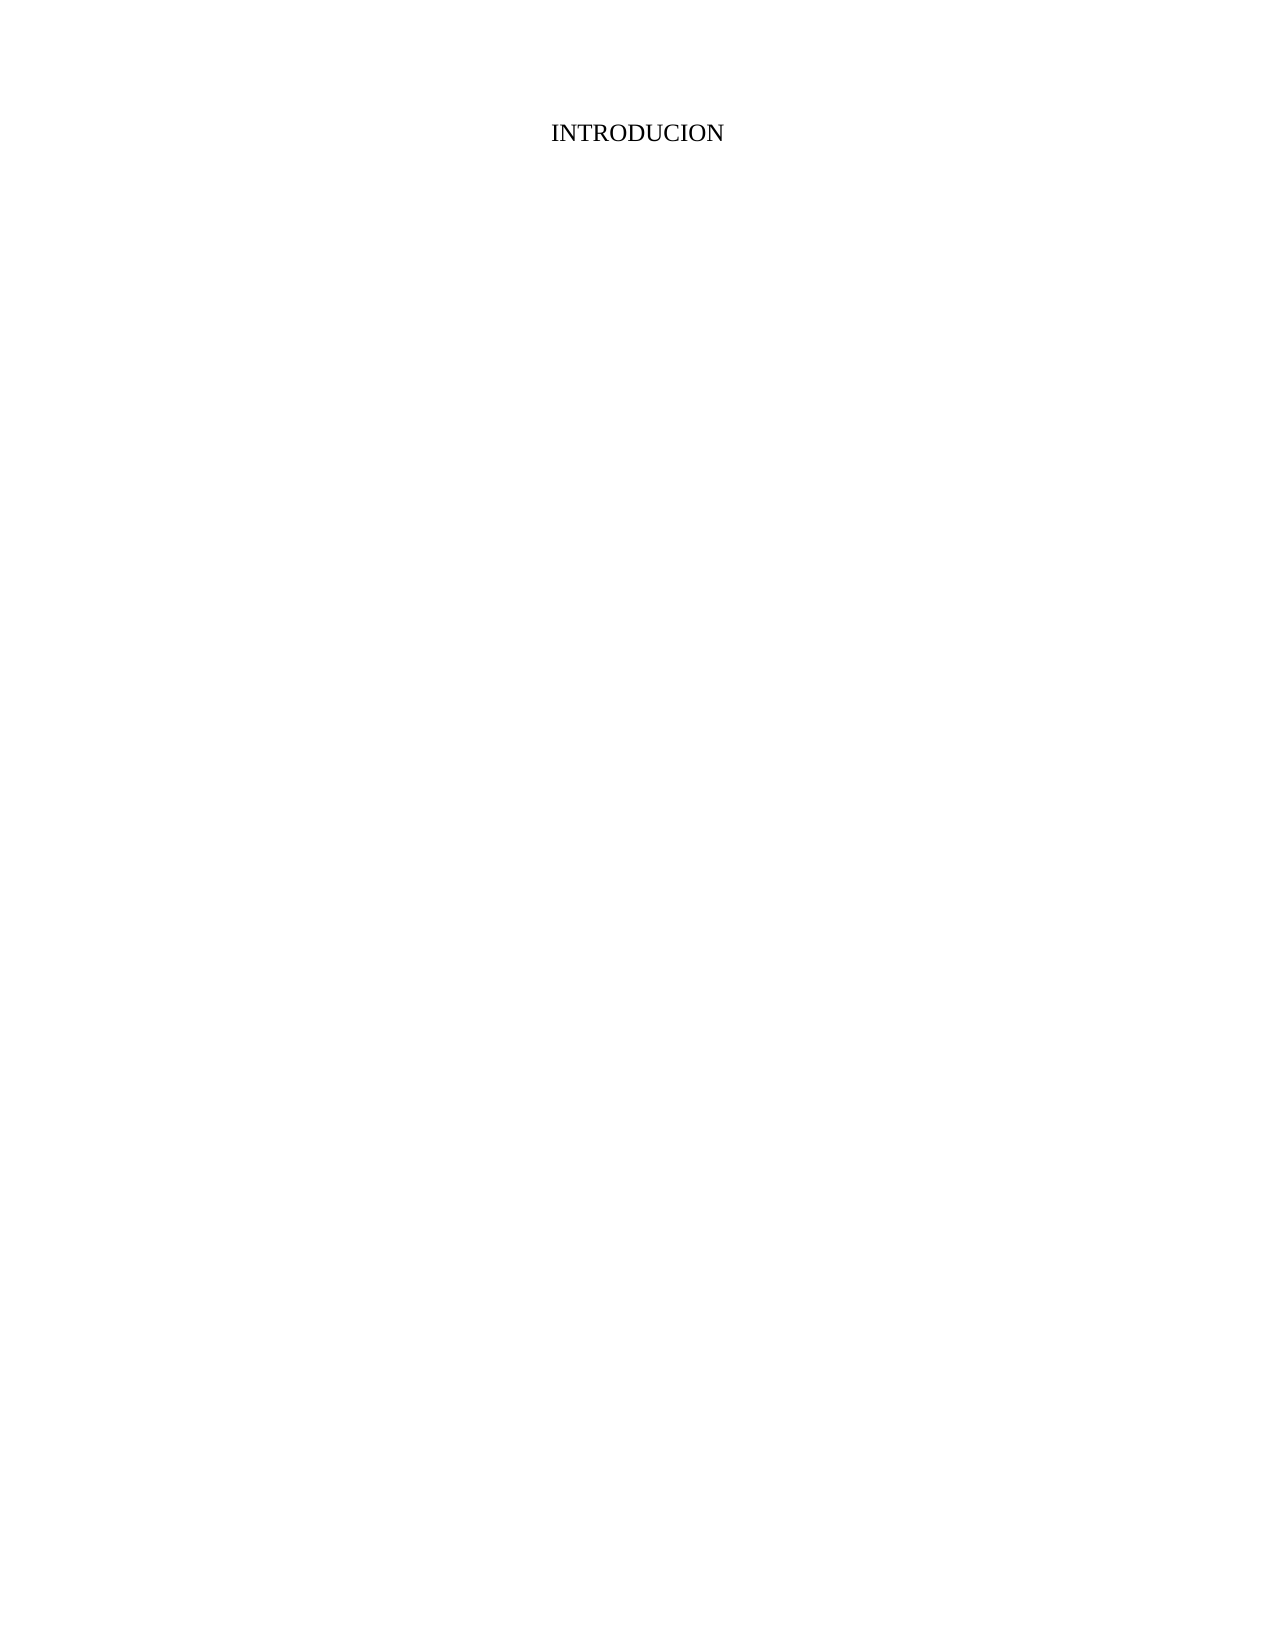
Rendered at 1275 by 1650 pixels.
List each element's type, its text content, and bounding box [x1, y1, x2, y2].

text INTRODUCION [118, 118, 1157, 147]
